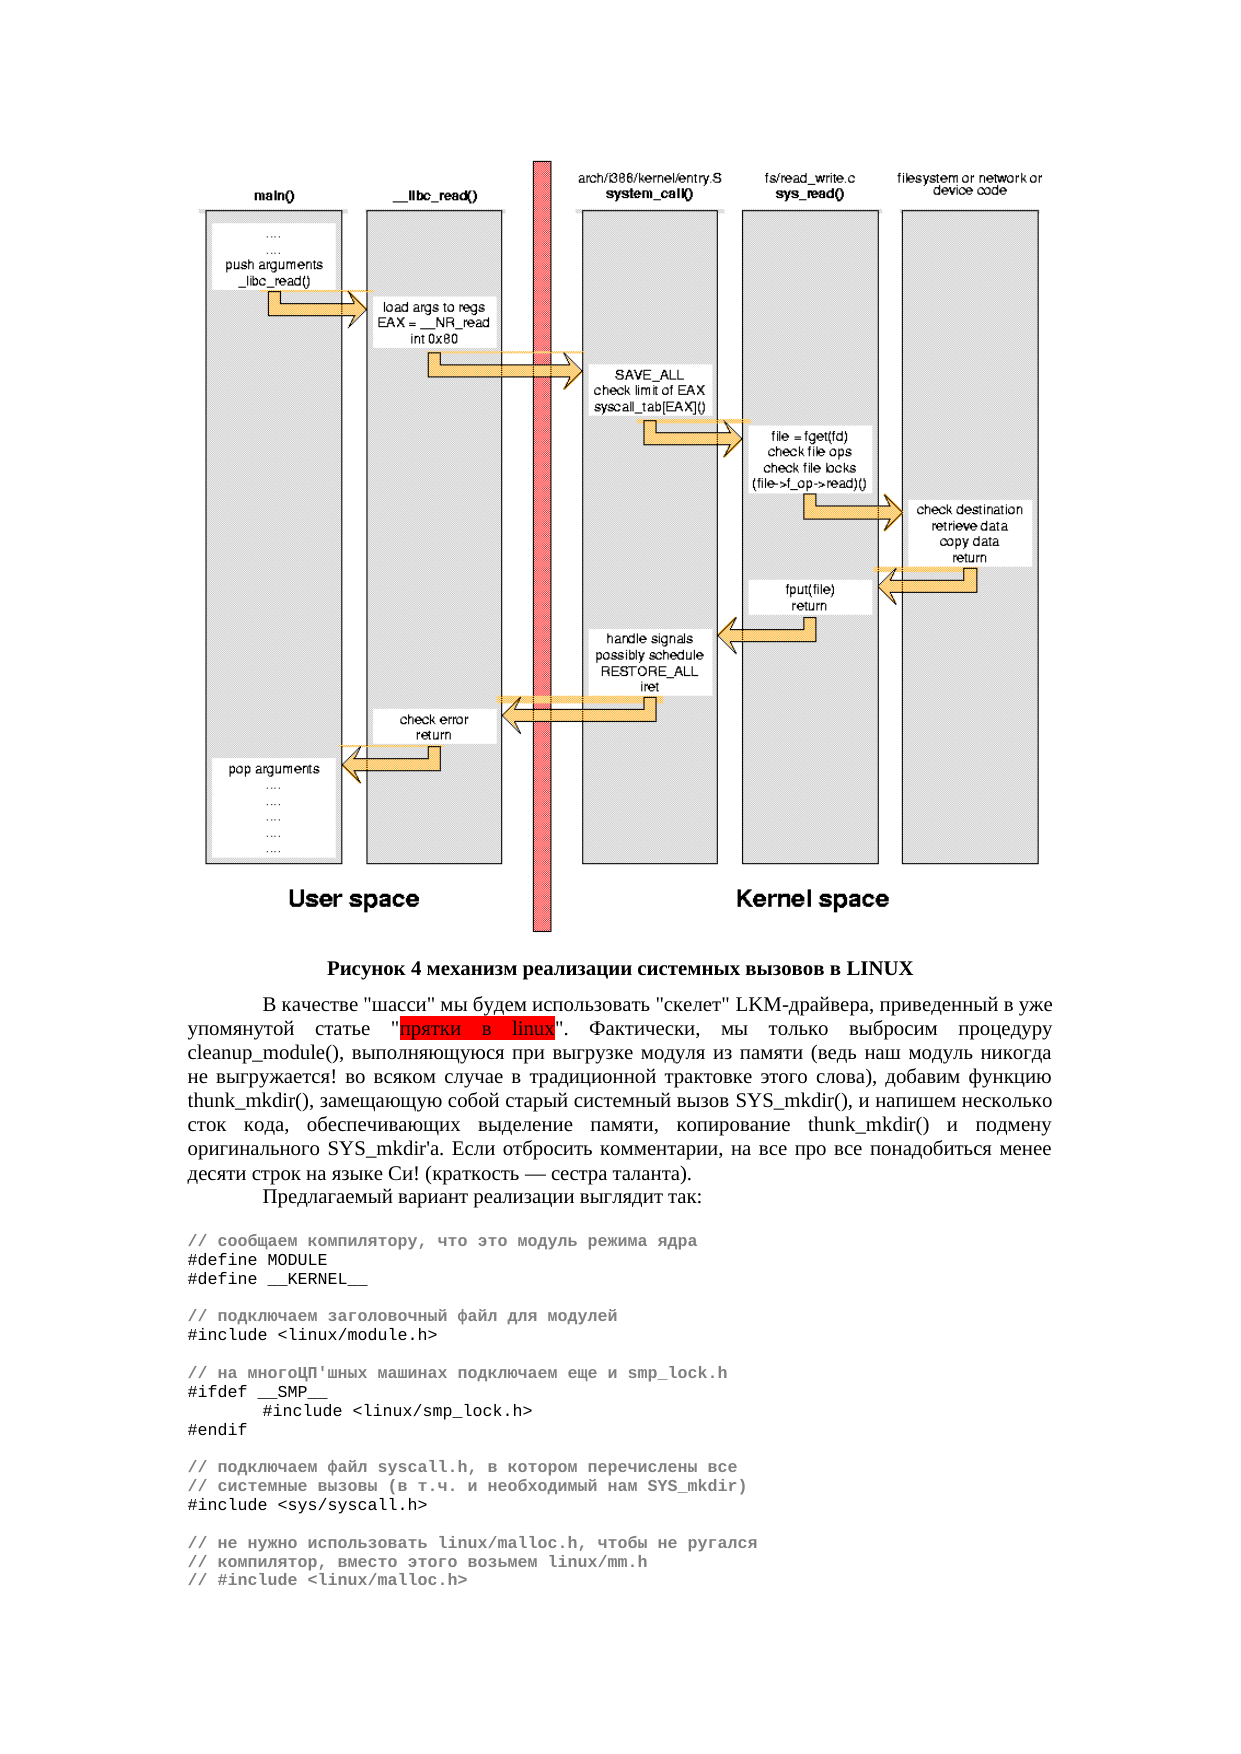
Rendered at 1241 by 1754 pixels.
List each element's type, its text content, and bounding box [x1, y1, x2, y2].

text // подключаем файл syscall.h, в котором перечислены все [187, 1459, 1053, 1478]
text Предлагаемый вариант реализации выглядит так: [187, 1184, 1053, 1208]
text #include <linux/module.h> [187, 1327, 1053, 1346]
text // #include <linux/malloc.h> [187, 1572, 1053, 1591]
text // сообщаем компилятору, что это модуль режима ядра [187, 1233, 1053, 1251]
picture [188, 150, 1053, 943]
text Рисунок 4 механизм реализации системных вызовов в LINUX [187, 955, 1053, 979]
text #endif [187, 1421, 1053, 1440]
text // подключаем заголовочный файл для модулей [187, 1308, 1053, 1327]
text #include <linux/smp_lock.h> [187, 1402, 1053, 1421]
text // компилятор, вместо этого возьмем linux/mm.h [187, 1553, 1053, 1572]
text // на многоЦП'шных машинах подключаем еще и smp_lock.h [187, 1364, 1053, 1383]
text #define __KERNEL__ [187, 1270, 1053, 1289]
text #define MODULE [187, 1251, 1053, 1270]
text // не нужно использовать linux/malloc.h, чтобы не ругался [187, 1534, 1053, 1553]
text #include <sys/syscall.h> [187, 1497, 1053, 1515]
text #ifdef __SMP__ [187, 1383, 1053, 1402]
text В качестве "шасси" мы будем использовать "скелет" LKM-драйвера, приведенный в уже упомянутой статье "прятки в linux". Фактически, мы только выбросим процедуру cleanup_module(), выполняющуюся при выгрузке модуля из памяти (ведь наш модуль никогда не выгружается! во всяком случае в традиционной трактовке этого слова), добавим функцию thunk_mkdir(), замещающую собой старый системный вызов SYS_mkdir(), и напишем несколько сток кода, обеспечивающих выделение памяти, копирование thunk_mkdir() и подмену оригинального SYS_mkdir'а. Если отбросить комментарии, на все про все понадобиться менее десяти строк на языке Си! (краткость — сестра таланта). [187, 992, 1053, 1184]
text // системные вызовы (в т.ч. и необходимый нам SYS_mkdir) [187, 1478, 1053, 1497]
